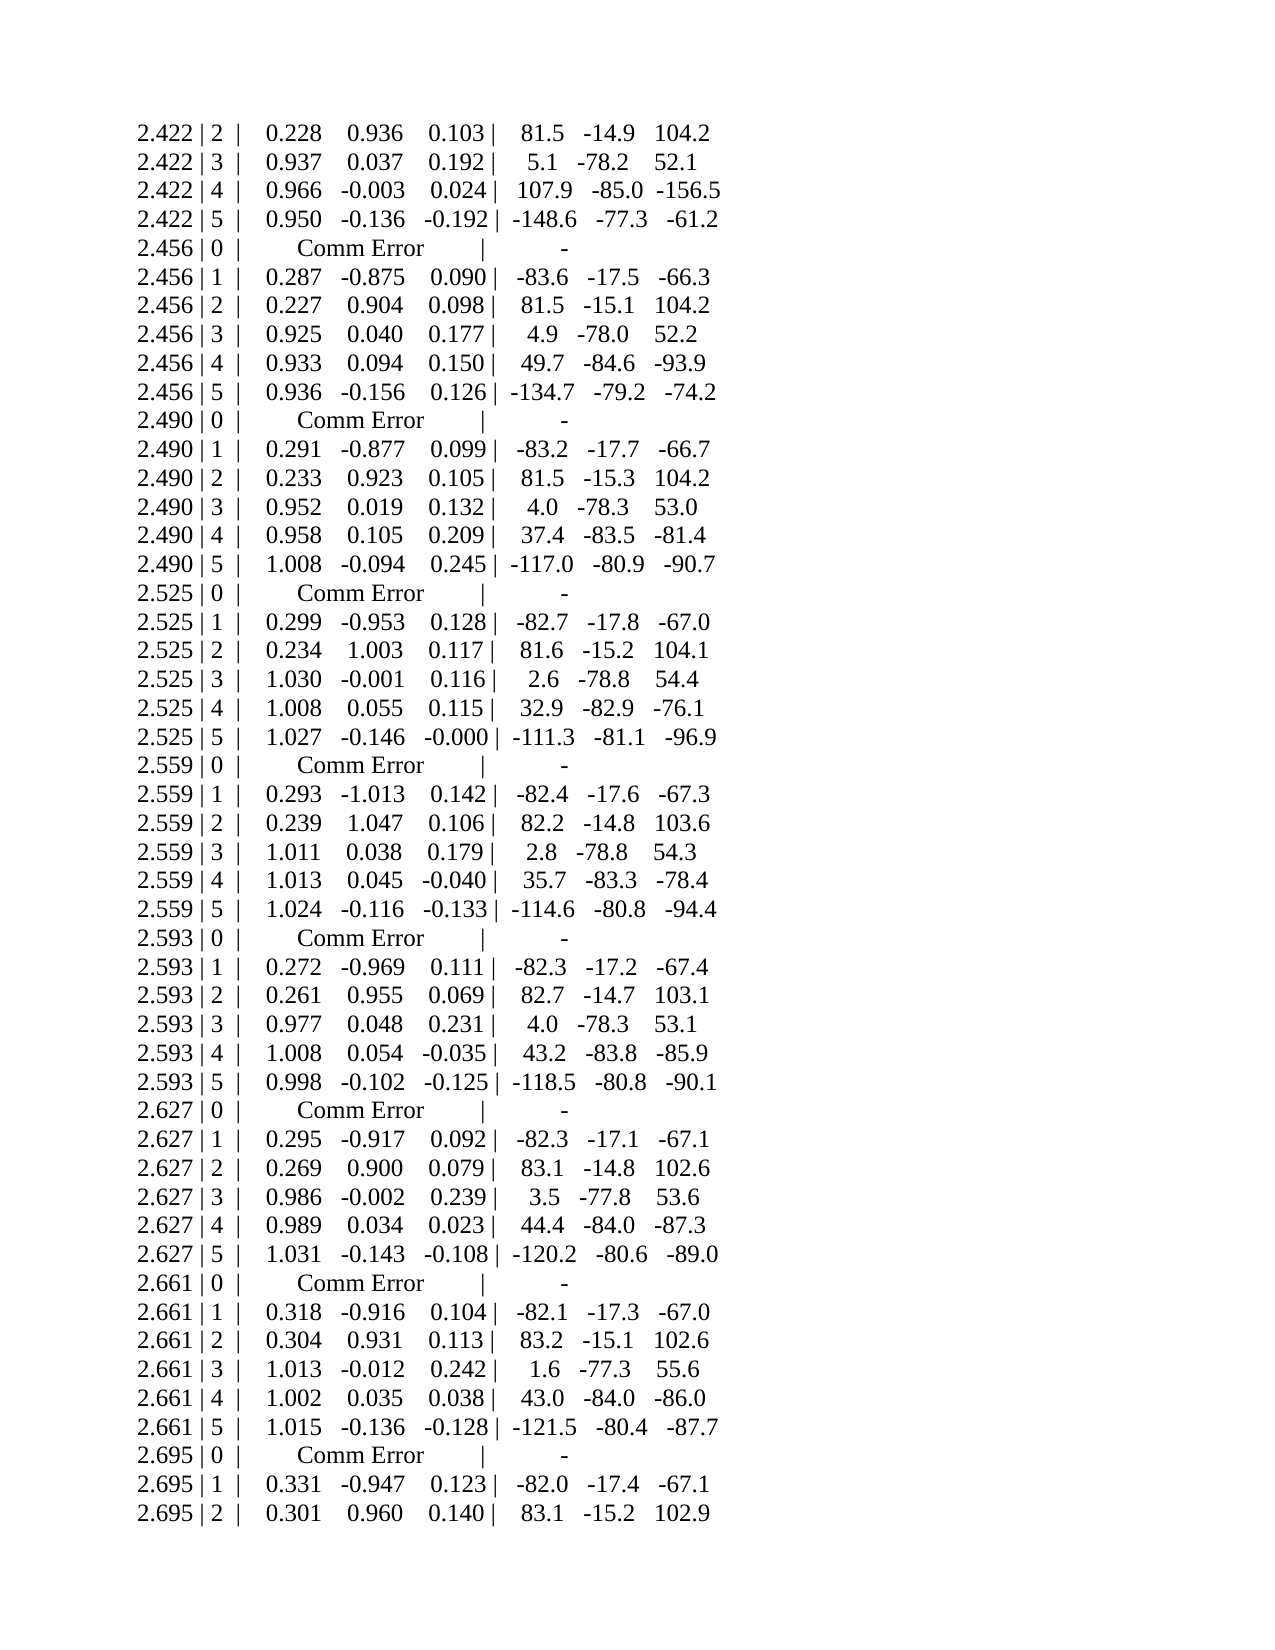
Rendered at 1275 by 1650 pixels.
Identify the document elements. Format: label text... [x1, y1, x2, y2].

text 2.559 | 1 | 0.293 -1.013 0.142 | -82.4 -17.6 -67.3 [118, 779, 1157, 808]
text 2.695 | 0 | Comm Error | - [118, 1441, 1157, 1469]
text 2.525 | 2 | 0.234 1.003 0.117 | 81.6 -15.2 104.1 [118, 636, 1157, 664]
text 2.661 | 2 | 0.304 0.931 0.113 | 83.2 -15.1 102.6 [118, 1326, 1157, 1354]
text 2.456 | 1 | 0.287 -0.875 0.090 | -83.6 -17.5 -66.3 [118, 262, 1157, 291]
text 2.627 | 4 | 0.989 0.034 0.023 | 44.4 -84.0 -87.3 [118, 1211, 1157, 1239]
text 2.559 | 0 | Comm Error | - [118, 751, 1157, 779]
text 2.490 | 5 | 1.008 -0.094 0.245 | -117.0 -80.9 -90.7 [118, 549, 1157, 578]
text 2.525 | 1 | 0.299 -0.953 0.128 | -82.7 -17.8 -67.0 [118, 607, 1157, 636]
text 2.525 | 4 | 1.008 0.055 0.115 | 32.9 -82.9 -76.1 [118, 693, 1157, 722]
text 2.422 | 4 | 0.966 -0.003 0.024 | 107.9 -85.0 -156.5 [118, 176, 1157, 204]
text 2.559 | 2 | 0.239 1.047 0.106 | 82.2 -14.8 103.6 [118, 808, 1157, 837]
text 2.627 | 5 | 1.031 -0.143 -0.108 | -120.2 -80.6 -89.0 [118, 1239, 1157, 1268]
text 2.422 | 3 | 0.937 0.037 0.192 | 5.1 -78.2 52.1 [118, 147, 1157, 176]
text 2.456 | 4 | 0.933 0.094 0.150 | 49.7 -84.6 -93.9 [118, 348, 1157, 377]
text 2.559 | 5 | 1.024 -0.116 -0.133 | -114.6 -80.8 -94.4 [118, 894, 1157, 923]
text 2.525 | 0 | Comm Error | - [118, 578, 1157, 607]
text 2.456 | 3 | 0.925 0.040 0.177 | 4.9 -78.0 52.2 [118, 319, 1157, 348]
text 2.627 | 1 | 0.295 -0.917 0.092 | -82.3 -17.1 -67.1 [118, 1124, 1157, 1153]
text 2.525 | 3 | 1.030 -0.001 0.116 | 2.6 -78.8 54.4 [118, 664, 1157, 693]
text 2.627 | 2 | 0.269 0.900 0.079 | 83.1 -14.8 102.6 [118, 1153, 1157, 1182]
text 2.593 | 1 | 0.272 -0.969 0.111 | -82.3 -17.2 -67.4 [118, 952, 1157, 981]
text 2.490 | 2 | 0.233 0.923 0.105 | 81.5 -15.3 104.2 [118, 463, 1157, 492]
text 2.593 | 2 | 0.261 0.955 0.069 | 82.7 -14.7 103.1 [118, 981, 1157, 1009]
text 2.593 | 0 | Comm Error | - [118, 923, 1157, 952]
text 2.456 | 0 | Comm Error | - [118, 233, 1157, 262]
text 2.593 | 3 | 0.977 0.048 0.231 | 4.0 -78.3 53.1 [118, 1009, 1157, 1038]
text 2.490 | 0 | Comm Error | - [118, 406, 1157, 434]
text 2.627 | 3 | 0.986 -0.002 0.239 | 3.5 -77.8 53.6 [118, 1182, 1157, 1211]
text 2.490 | 3 | 0.952 0.019 0.132 | 4.0 -78.3 53.0 [118, 492, 1157, 521]
text 2.456 | 2 | 0.227 0.904 0.098 | 81.5 -15.1 104.2 [118, 291, 1157, 319]
text 2.661 | 4 | 1.002 0.035 0.038 | 43.0 -84.0 -86.0 [118, 1383, 1157, 1412]
text 2.627 | 0 | Comm Error | - [118, 1096, 1157, 1124]
text 2.593 | 4 | 1.008 0.054 -0.035 | 43.2 -83.8 -85.9 [118, 1038, 1157, 1067]
text 2.525 | 5 | 1.027 -0.146 -0.000 | -111.3 -81.1 -96.9 [118, 722, 1157, 751]
text 2.490 | 4 | 0.958 0.105 0.209 | 37.4 -83.5 -81.4 [118, 521, 1157, 549]
text 2.490 | 1 | 0.291 -0.877 0.099 | -83.2 -17.7 -66.7 [118, 434, 1157, 463]
text 2.559 | 4 | 1.013 0.045 -0.040 | 35.7 -83.3 -78.4 [118, 866, 1157, 894]
text 2.422 | 2 | 0.228 0.936 0.103 | 81.5 -14.9 104.2 [118, 118, 1157, 147]
text 2.456 | 5 | 0.936 -0.156 0.126 | -134.7 -79.2 -74.2 [118, 377, 1157, 406]
text 2.661 | 3 | 1.013 -0.012 0.242 | 1.6 -77.3 55.6 [118, 1354, 1157, 1383]
text 2.422 | 5 | 0.950 -0.136 -0.192 | -148.6 -77.3 -61.2 [118, 204, 1157, 233]
text 2.559 | 3 | 1.011 0.038 0.179 | 2.8 -78.8 54.3 [118, 837, 1157, 866]
text 2.661 | 0 | Comm Error | - [118, 1268, 1157, 1297]
text 2.593 | 5 | 0.998 -0.102 -0.125 | -118.5 -80.8 -90.1 [118, 1067, 1157, 1096]
text 2.695 | 1 | 0.331 -0.947 0.123 | -82.0 -17.4 -67.1 [118, 1469, 1157, 1498]
text 2.695 | 2 | 0.301 0.960 0.140 | 83.1 -15.2 102.9 [118, 1498, 1157, 1527]
text 2.661 | 5 | 1.015 -0.136 -0.128 | -121.5 -80.4 -87.7 [118, 1412, 1157, 1441]
text 2.661 | 1 | 0.318 -0.916 0.104 | -82.1 -17.3 -67.0 [118, 1297, 1157, 1326]
